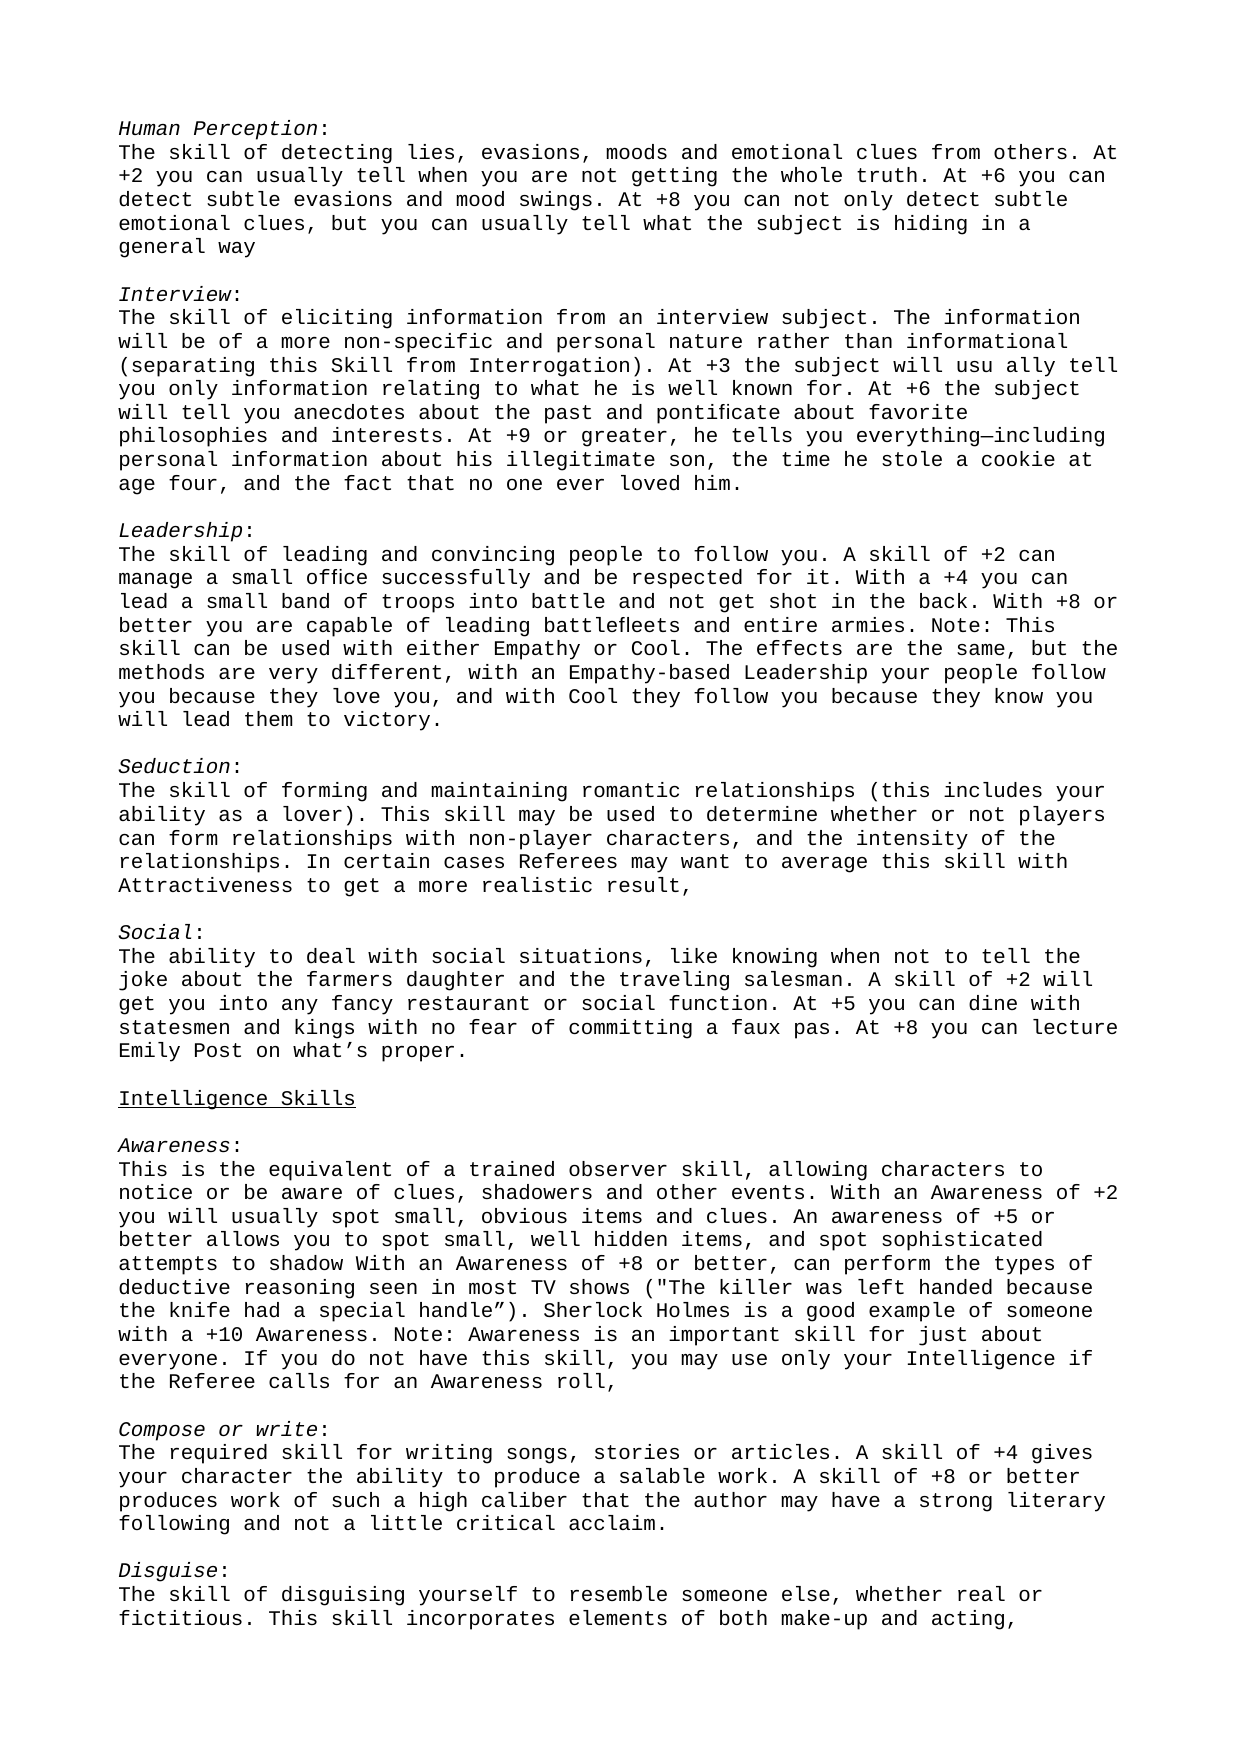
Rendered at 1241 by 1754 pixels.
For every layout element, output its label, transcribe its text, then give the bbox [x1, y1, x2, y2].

text Human Perception: [118, 118, 1122, 142]
text Disguise: [118, 1561, 1122, 1584]
text The skill of forming and maintaining romantic relationships (this includes your ability as a lover). This skill may be used to determine whether or not players can form relationships with non-player characters, and the intensity of the relationships. In certain cases Referees may want to average this skill with Attractiveness to get a more realistic result, [118, 780, 1122, 898]
text This is the equivalent of a trained observer skill, allowing characters to notice or be aware of clues, shadowers and other events. With an Awareness of +2 you will usually spot small, obvious items and clues. An awareness of +5 or better allows you to spot small, well hidden items, and spot sophisticated attempts to shadow With an Awareness of +8 or better, can perform the types of deductive reasoning seen in most TV shows ("The killer was left handed because the knife had a special handle”). Sherlock Holmes is a good example of someone with a +10 Awareness. Note: Awareness is an important skill for just about everyone. If you do not have this skill, you may use only your Intelligence if the Referee calls for an Awareness roll, [118, 1158, 1122, 1395]
text Social: [118, 922, 1122, 946]
text fictitious. This skill incorporates elements of both make-up and acting, [118, 1608, 1122, 1631]
text Awareness: [118, 1135, 1122, 1158]
text The skill of leading and convincing people to follow you. A skill of +2 can manage a small ofﬁce successfully and be respected for it. With a +4 you can lead a small band of troops into battle and not get shot in the back. With +8 or better you are capable of leading battleﬂeets and entire armies. Note: This skill can be used with either Empathy or Cool. The effects are the same, but the methods are very different, with an Empathy-based Leadership your people follow you because they love you, and with Cool they follow you because they know you will lead them to victory. [118, 544, 1122, 733]
text The skill of eliciting information from an interview subject. The information will be of a more non-specific and personal nature rather than informational (separating this Skill from Interrogation). At +3 the subject will usu ally tell you only information relating to what he is well known for. At +6 the subject will tell you anecdotes about the past and pontiﬁcate about favorite philosophies and interests. At +9 or greater, he tells you everything—including personal information about his illegitimate son, the time he stole a cookie at age four, and the fact that no one ever loved him. [118, 307, 1122, 496]
text Seduction: [118, 757, 1122, 780]
text Compose or write: [118, 1419, 1122, 1442]
text The ability to deal with social situations, like knowing when not to tell the joke about the farmers daughter and the traveling salesman. A skill of +2 will get you into any fancy restaurant or social function. At +5 you can dine with statesmen and kings with no fear of committing a faux pas. At +8 you can lecture Emily Post on what’s proper. [118, 946, 1122, 1064]
text Interview: [118, 284, 1122, 307]
text The required skill for writing songs, stories or articles. A skill of +4 gives your character the ability to produce a salable work. A skill of +8 or better produces work of such a high caliber that the author may have a strong literary following and not a little critical acclaim. [118, 1442, 1122, 1537]
text Intelligence Skills [118, 1088, 1122, 1111]
text Leadership: [118, 520, 1122, 544]
text The skill of disguising yourself to resemble someone else, whether real or [118, 1584, 1122, 1608]
text The skill of detecting lies, evasions, moods and emotional clues from others. At +2 you can usually tell when you are not getting the whole truth. At +6 you can detect subtle evasions and mood swings. At +8 you can not only detect subtle emotional clues, but you can usually tell what the subject is hiding in a general way [118, 142, 1122, 260]
